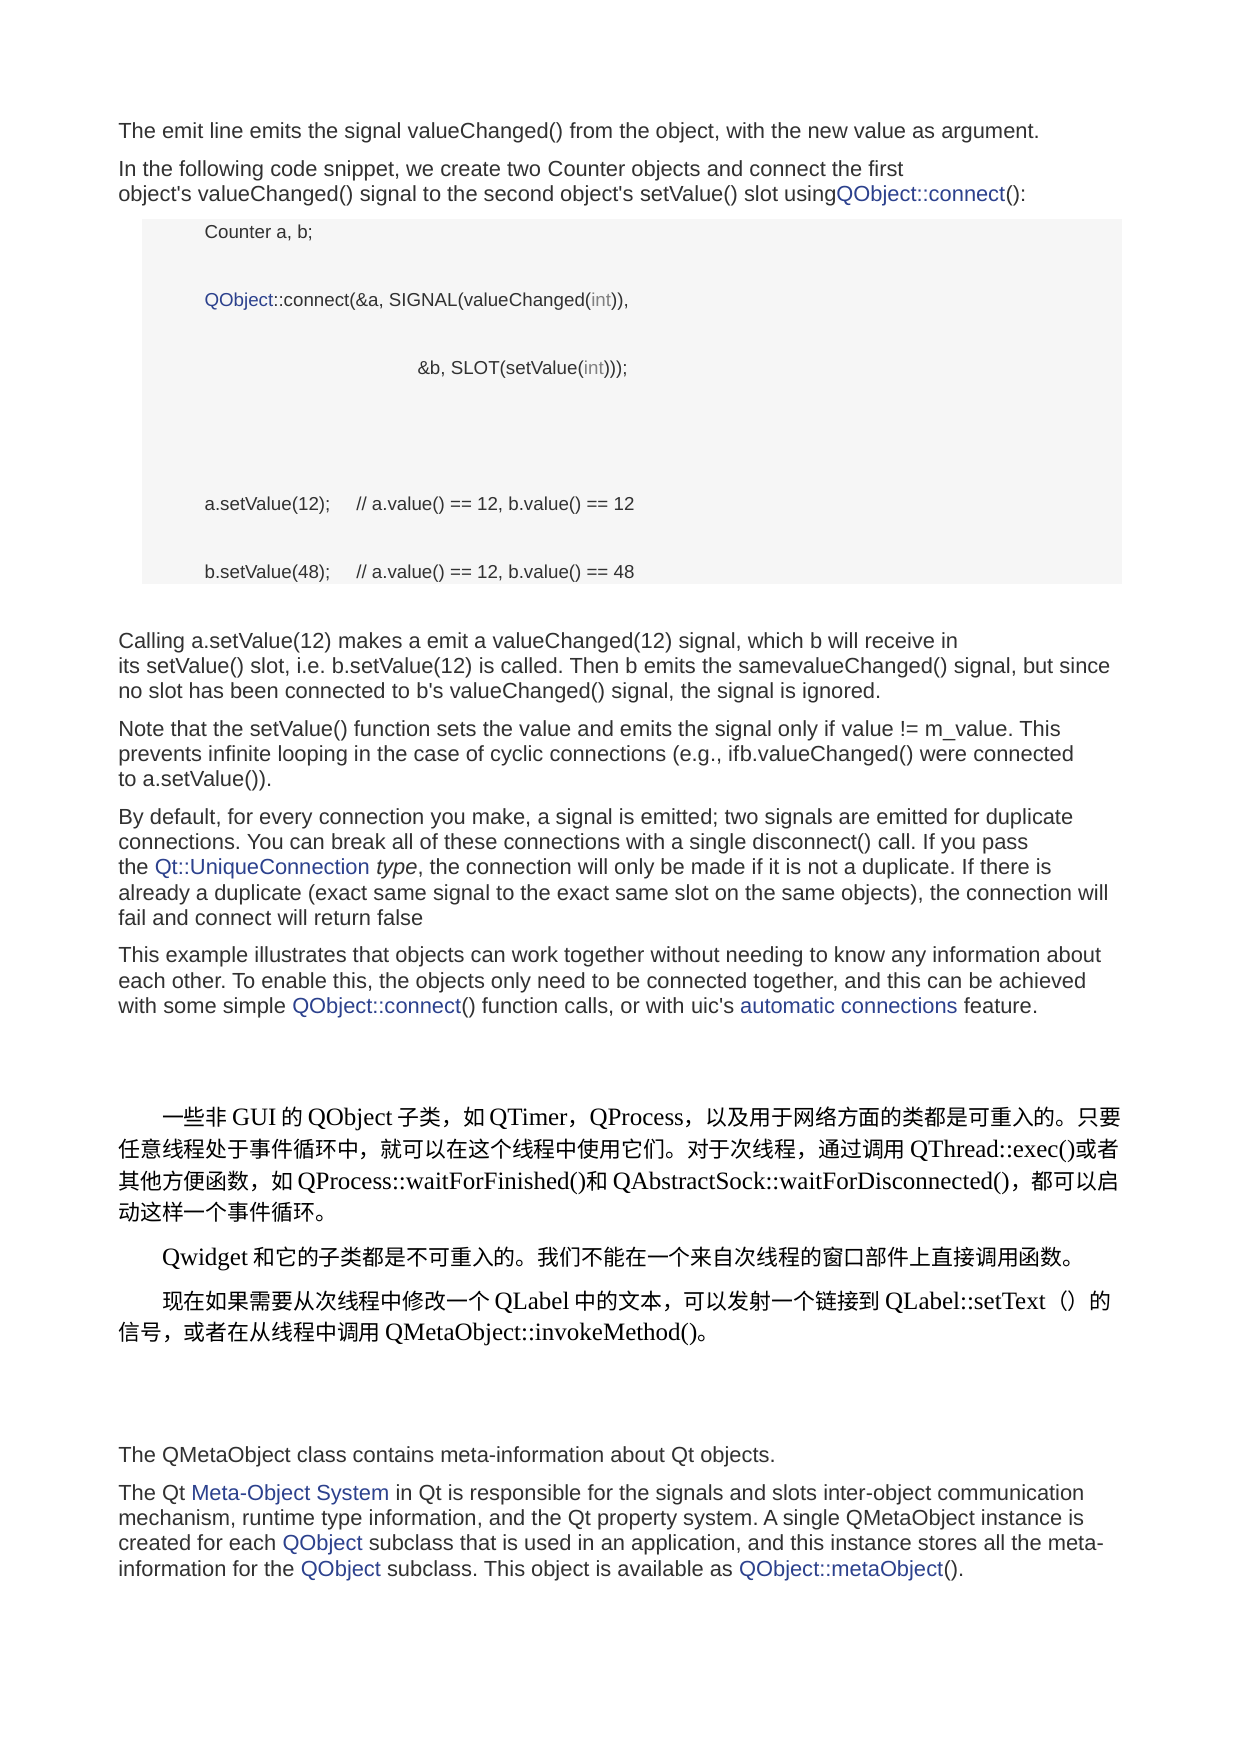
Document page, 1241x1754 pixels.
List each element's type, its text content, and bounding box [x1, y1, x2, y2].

text Note that the setValue() function sets the value and emits the signal only if value != m_value. This prevents infinite looping in the case of cyclic connections (e.g., ifb.valueChanged() were connected to a.setValue()). [118, 716, 1122, 791]
text This example illustrates that objects can work together without needing to know any information about each other. To enable this, the objects only need to be connected together, and this can be achieved with some simple QObject::connect() function calls, or with uic's automatic connections feature. [118, 942, 1122, 1018]
text &b, SLOT(setValue(int))); [142, 355, 1122, 379]
text Counter a, b; [142, 219, 1122, 243]
text The QMetaObject class contains meta-information about Qt objects. [118, 1442, 1122, 1467]
text 一些非GUI的QObject子类，如QTimer，QProcess，以及用于网络方面的类都是可重入的。只要任意线程处于事件循环中，就可以在这个线程中使用它们。对于次线程，通过调用QThread::exec()或者其他方便函数，如QProcess::waitForFinished()和QAbstractSock::waitForDisconnected()，都可以启动这样一个事件循环。 [118, 1100, 1122, 1227]
text By default, for every connection you make, a signal is emitted; two signals are emitted for duplicate connections. You can break all of these connections with a single disconnect() call. If you pass the Qt::UniqueConnection type, the connection will only be made if it is not a duplicate. If there is already a duplicate (exact same signal to the exact same slot on the same objects), the connection will fail and connect will return false [118, 804, 1122, 930]
text Calling a.setValue(12) makes a emit a valueChanged(12) signal, which b will receive in its setValue() slot, i.e. b.setValue(12) is called. Then b emits the samevalueChanged() signal, but since no slot has been connected to b's valueChanged() signal, the signal is ignored. [118, 627, 1122, 703]
text Qwidget和它的子类都是不可重入的。我们不能在一个来自次线程的窗口部件上直接调用函数。 [118, 1239, 1122, 1271]
text The emit line emits the signal valueChanged() from the object, with the new value as argument. [118, 118, 1122, 143]
text The Qt Meta-Object System in Qt is responsible for the signals and slots inter-object communication mechanism, runtime type information, and the Qt property system. A single QMetaObject instance is created for each QObject subclass that is used in an application, and this instance stores all the meta-information for the QObject subclass. This object is available as QObject::metaObject(). [118, 1480, 1122, 1581]
text QObject::connect(&a, SIGNAL(valueChanged(int)), [142, 287, 1122, 311]
text a.setValue(12); // a.value() == 12, b.value() == 12 [142, 491, 1122, 516]
text 现在如果需要从次线程中修改一个QLabel中的文本，可以发射一个链接到QLabel::setText（）的信号，或者在从线程中调用QMetaObject::invokeMethod()。 [118, 1284, 1122, 1347]
text b.setValue(48); // a.value() == 12, b.value() == 48 [142, 559, 1122, 584]
text In the following code snippet, we create two Counter objects and connect the first object's valueChanged() signal to the second object's setValue() slot usingQObject::connect(): [118, 156, 1122, 206]
